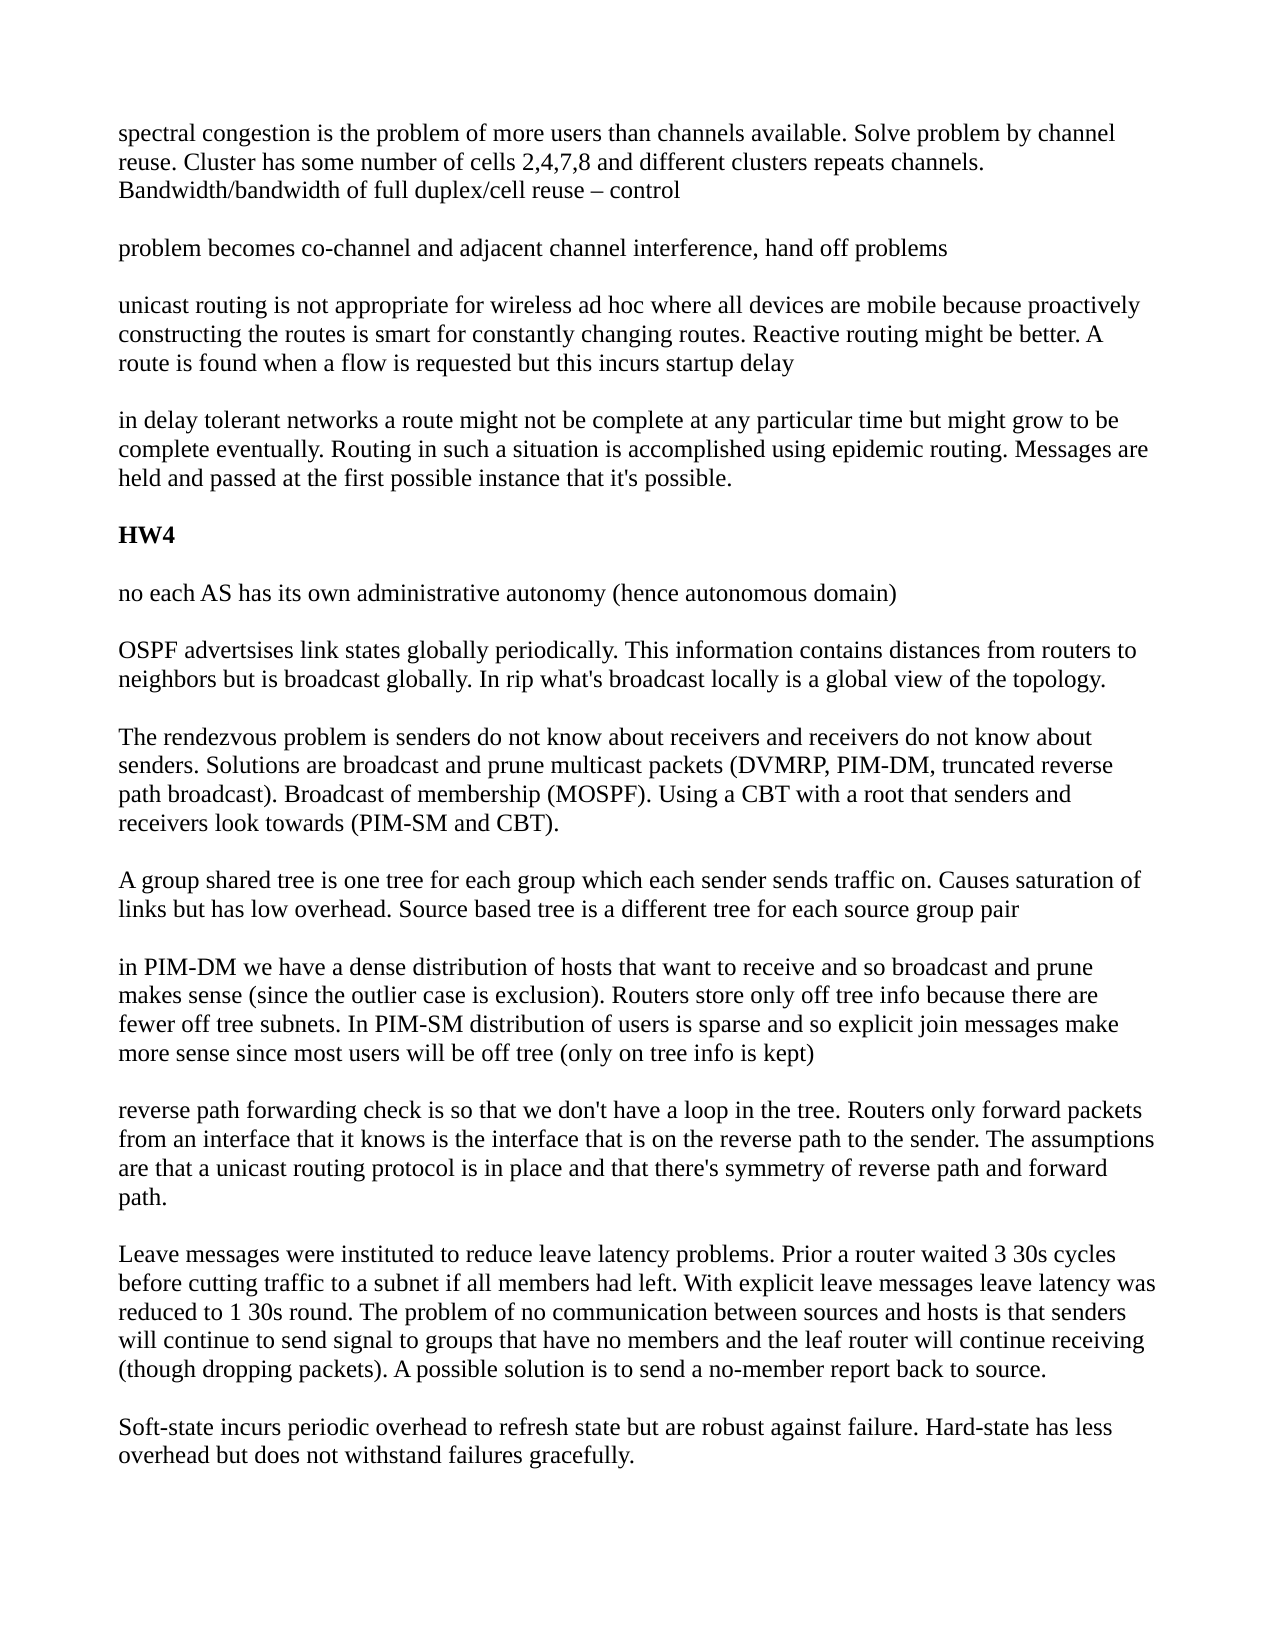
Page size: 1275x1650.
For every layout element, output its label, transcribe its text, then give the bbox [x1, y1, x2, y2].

text problem becomes co-channel and adjacent channel interference, hand off problems [118, 233, 1157, 262]
text in PIM-DM we have a dense distribution of hosts that want to receive and so broadcast and prune makes sense (since the outlier case is exclusion). Routers store only off tree info because there are fewer off tree subnets. In PIM-SM distribution of users is sparse and so explicit join messages make more sense since most users will be off tree (only on tree info is kept) [118, 952, 1157, 1067]
text in delay tolerant networks a route might not be complete at any particular time but might grow to be complete eventually. Routing in such a situation is accomplished using epidemic routing. Messages are held and passed at the first possible instance that it's possible. [118, 406, 1157, 492]
text HW4 [118, 521, 1157, 549]
text reverse path forwarding check is so that we don't have a loop in the tree. Routers only forward packets from an interface that it knows is the interface that is on the reverse path to the sender. The assumptions are that a unicast routing protocol is in place and that there's symmetry of reverse path and forward path. [118, 1096, 1157, 1211]
text spectral congestion is the problem of more users than channels available. Solve problem by channel reuse. Cluster has some number of cells 2,4,7,8 and different clusters repeats channels. Bandwidth/bandwidth of full duplex/cell reuse – control [118, 118, 1157, 204]
text no each AS has its own administrative autonomy (hence autonomous domain) [118, 578, 1157, 607]
text A group shared tree is one tree for each group which each sender sends traffic on. Causes saturation of links but has low overhead. Source based tree is a different tree for each source group pair [118, 866, 1157, 923]
text Soft-state incurs periodic overhead to refresh state but are robust against failure. Hard-state has less overhead but does not withstand failures gracefully. [118, 1412, 1157, 1469]
text The rendezvous problem is senders do not know about receivers and receivers do not know about senders. Solutions are broadcast and prune multicast packets (DVMRP, PIM-DM, truncated reverse path broadcast). Broadcast of membership (MOSPF). Using a CBT with a root that senders and receivers look towards (PIM-SM and CBT). [118, 722, 1157, 837]
text Leave messages were instituted to reduce leave latency problems. Prior a router waited 3 30s cycles before cutting traffic to a subnet if all members had left. With explicit leave messages leave latency was reduced to 1 30s round. The problem of no communication between sources and hosts is that senders will continue to send signal to groups that have no members and the leaf router will continue receiving (though dropping packets). A possible solution is to send a no-member report back to source. [118, 1239, 1157, 1383]
text unicast routing is not appropriate for wireless ad hoc where all devices are mobile because proactively constructing the routes is smart for constantly changing routes. Reactive routing might be better. A route is found when a flow is requested but this incurs startup delay [118, 291, 1157, 377]
text OSPF advertsises link states globally periodically. This information contains distances from routers to neighbors but is broadcast globally. In rip what's broadcast locally is a global view of the topology. [118, 636, 1157, 693]
